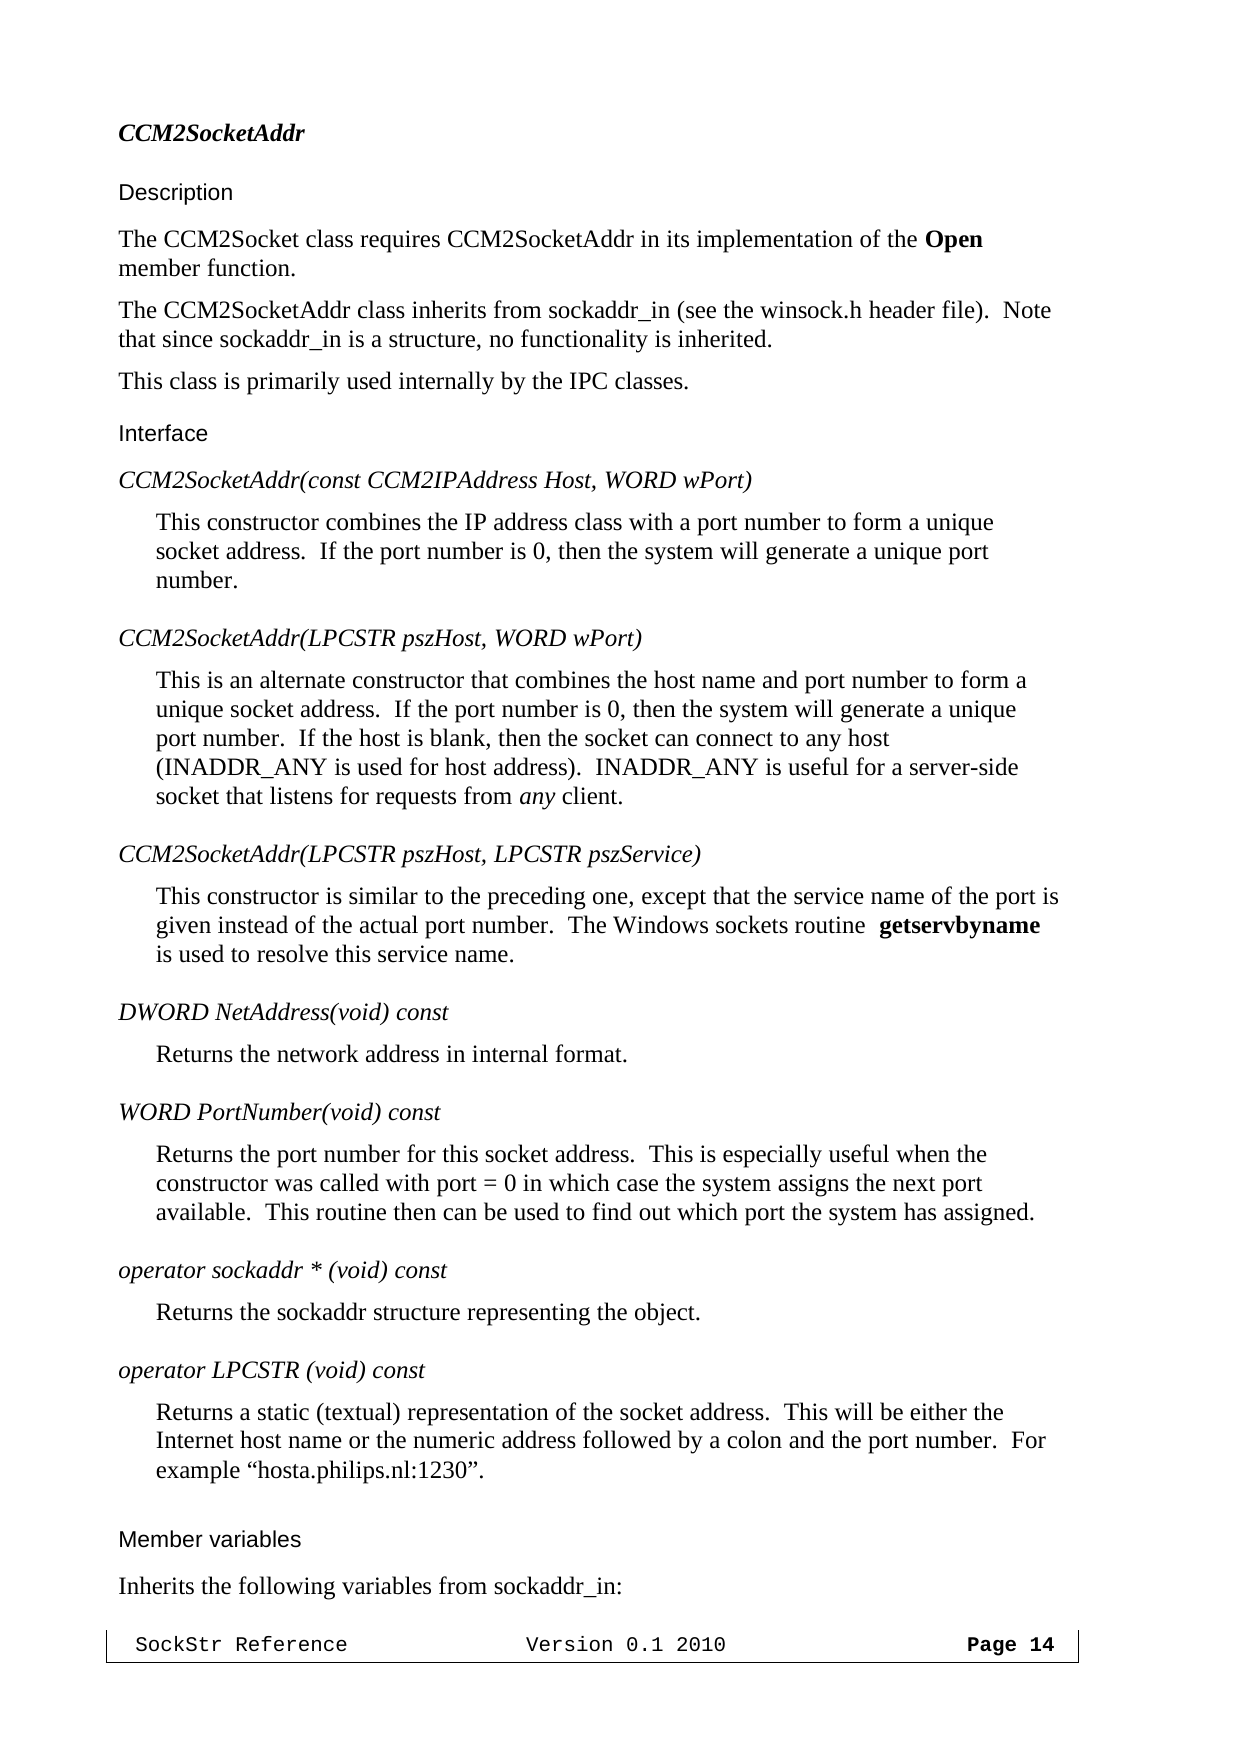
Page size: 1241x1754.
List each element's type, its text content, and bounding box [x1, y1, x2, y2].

text Returns the network address in internal format. [156, 1039, 1063, 1068]
text WORD PortNumber(void) const [118, 1097, 1063, 1126]
text Inherits the following variables from sockaddr_in: [118, 1571, 1063, 1600]
subtitle Member variables [118, 1525, 1063, 1552]
text The CCM2SocketAddr class inherits from sockaddr_in (see the winsock.h header file). Note that since sockaddr_in is a structure, no functionality is inherited. [118, 295, 1063, 353]
text CCM2SocketAddr(const CCM2IPAddress Host, WORD wPort) [118, 465, 1063, 494]
text CCM2SocketAddr(LPCSTR pszHost, LPCSTR pszService) [118, 839, 1063, 868]
text This class is primarily used internally by the IPC classes. [118, 366, 1063, 394]
text This is an alternate constructor that combines the host name and port number to form a unique socket address. If the port number is 0, then the system will generate a unique port number. If the host is blank, then the socket can connect to any host (INADDR_ANY is used for host address). INADDR_ANY is useful for a server-side socket that listens for requests from any client. [156, 665, 1063, 810]
text DWORD NetAddress(void) const [118, 997, 1063, 1026]
text Returns the sockaddr structure representing the object. [156, 1297, 1063, 1326]
text The CCM2Socket class requires CCM2SocketAddr in its implementation of the Open member function. [118, 224, 1063, 282]
subtitle Description [118, 178, 1063, 206]
text operator sockaddr * (void) const [118, 1255, 1063, 1284]
text Returns the port number for this socket address. This is especially useful when the constructor was called with port = 0 in which case the system assigns the next port available. This routine then can be used to find out which port the system has assigned. [156, 1139, 1063, 1226]
text CCM2SocketAddr(LPCSTR pszHost, WORD wPort) [118, 623, 1063, 652]
text This constructor is similar to the preceding one, except that the service name of the port is given instead of the actual port number. The Windows sockets routine getservbyname is used to resolve this service name. [156, 881, 1063, 968]
text operator LPCSTR (void) const [118, 1355, 1063, 1384]
subtitle Interface [118, 419, 1063, 447]
subtitle CCM2SocketAddr [118, 118, 1063, 147]
text This constructor combines the IP address class with a port number to form a unique socket address. If the port number is 0, then the system will generate a unique port number. [156, 507, 1063, 594]
text Returns a static (textual) representation of the socket address. This will be either the Internet host name or the numeric address followed by a colon and the port number. For example “hosta.philips.nl:1230”. [156, 1396, 1063, 1483]
